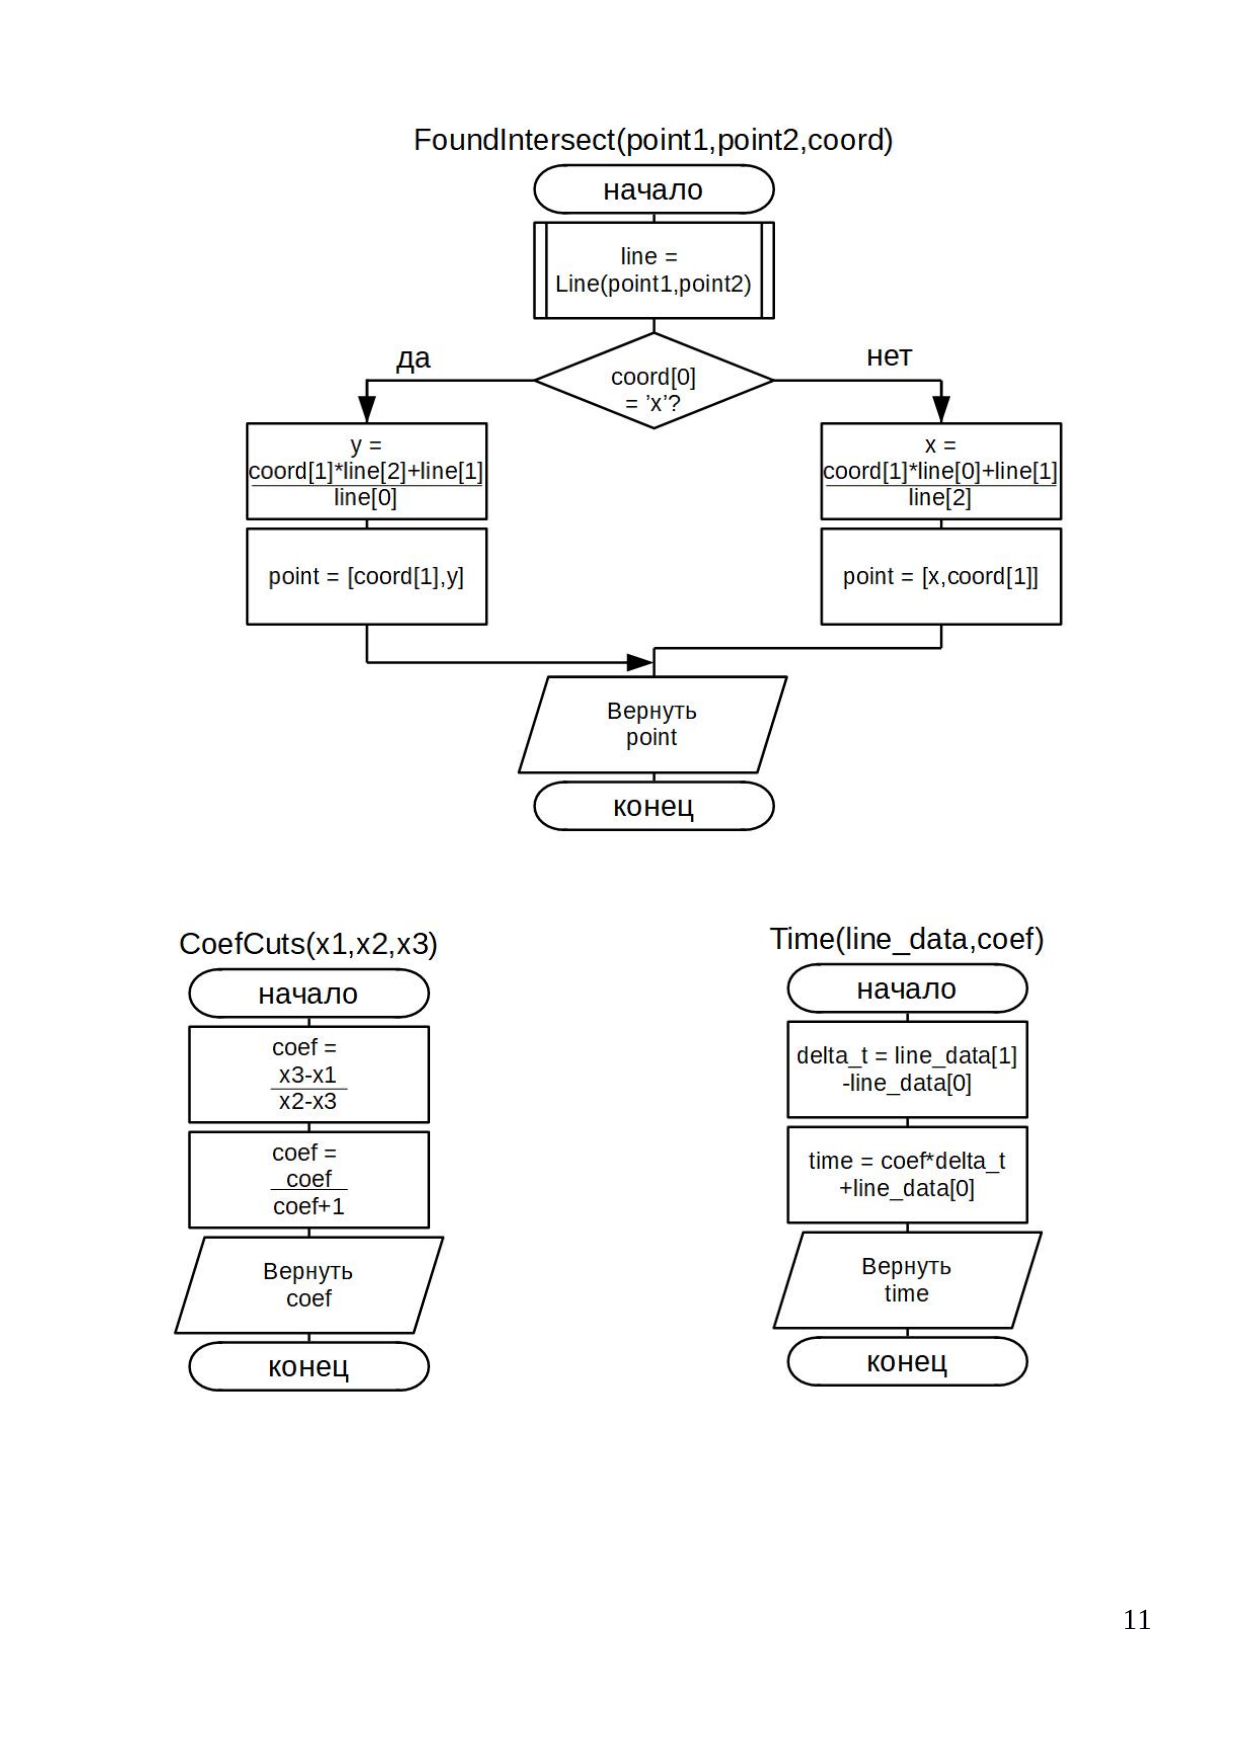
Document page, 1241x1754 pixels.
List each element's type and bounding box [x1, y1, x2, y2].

picture [753, 913, 1060, 994]
picture [156, 919, 465, 999]
picture [151, 120, 1156, 848]
